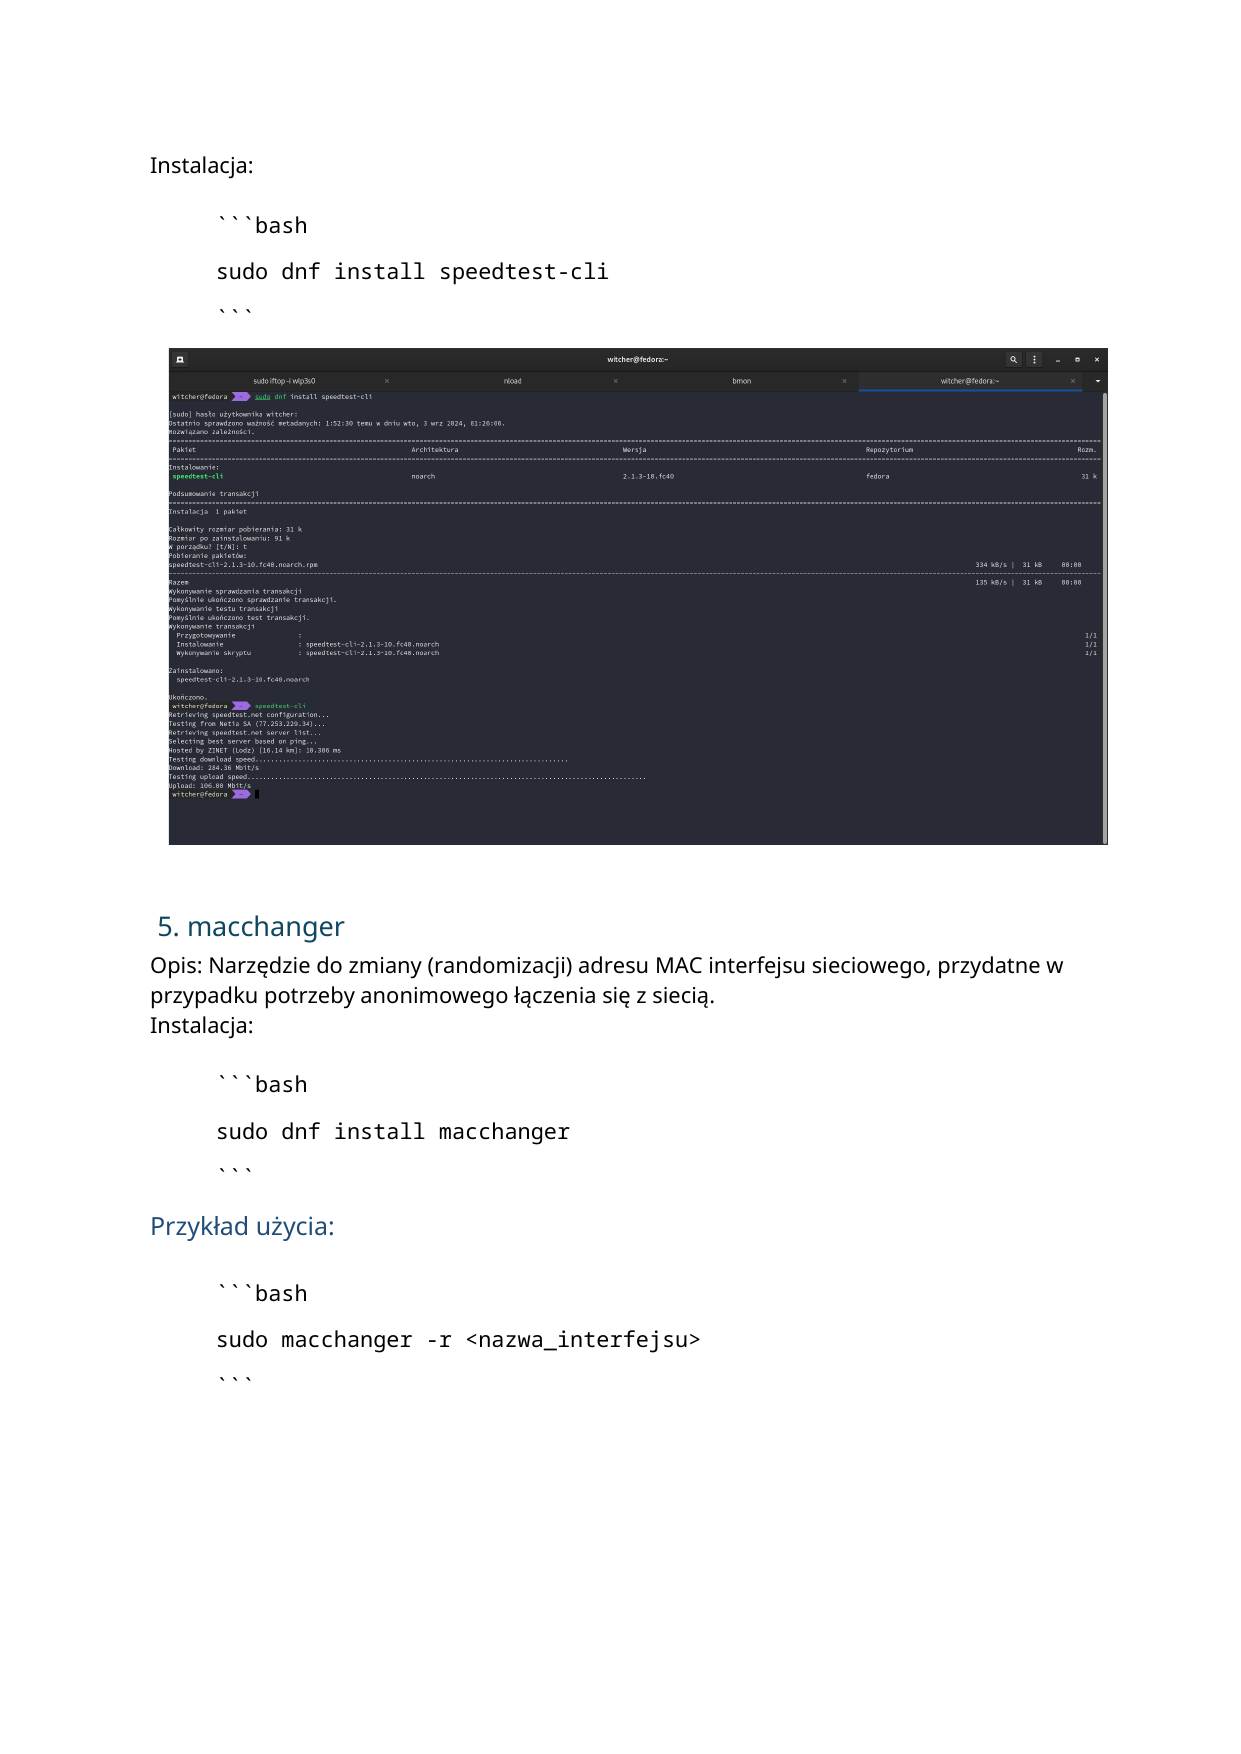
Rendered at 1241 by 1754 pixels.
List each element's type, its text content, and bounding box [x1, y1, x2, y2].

text ``` [150, 1371, 1090, 1401]
text ``` [150, 1162, 1090, 1192]
text ``` [150, 302, 1090, 332]
text ```bash [150, 209, 1090, 239]
subtitle Przykład użycia: [150, 1209, 1090, 1243]
text sudo macchanger -r <nazwa_interfejsu> [150, 1324, 1090, 1354]
text ```bash [150, 1278, 1090, 1308]
text sudo dnf install macchanger [150, 1116, 1090, 1146]
subtitle 5. macchanger [150, 907, 1090, 944]
text sudo dnf install speedtest-cli [150, 256, 1090, 286]
text Instalacja: [150, 1010, 1090, 1039]
text Instalacja: [150, 150, 1090, 180]
text Opis: Narzędzie do zmiany (randomizacji) adresu MAC interfejsu sieciowego, przydatne w przypadku potrzeby anonimowego łączenia się z siecią. [150, 950, 1090, 1010]
text ```bash [150, 1069, 1090, 1099]
picture [168, 348, 1108, 845]
